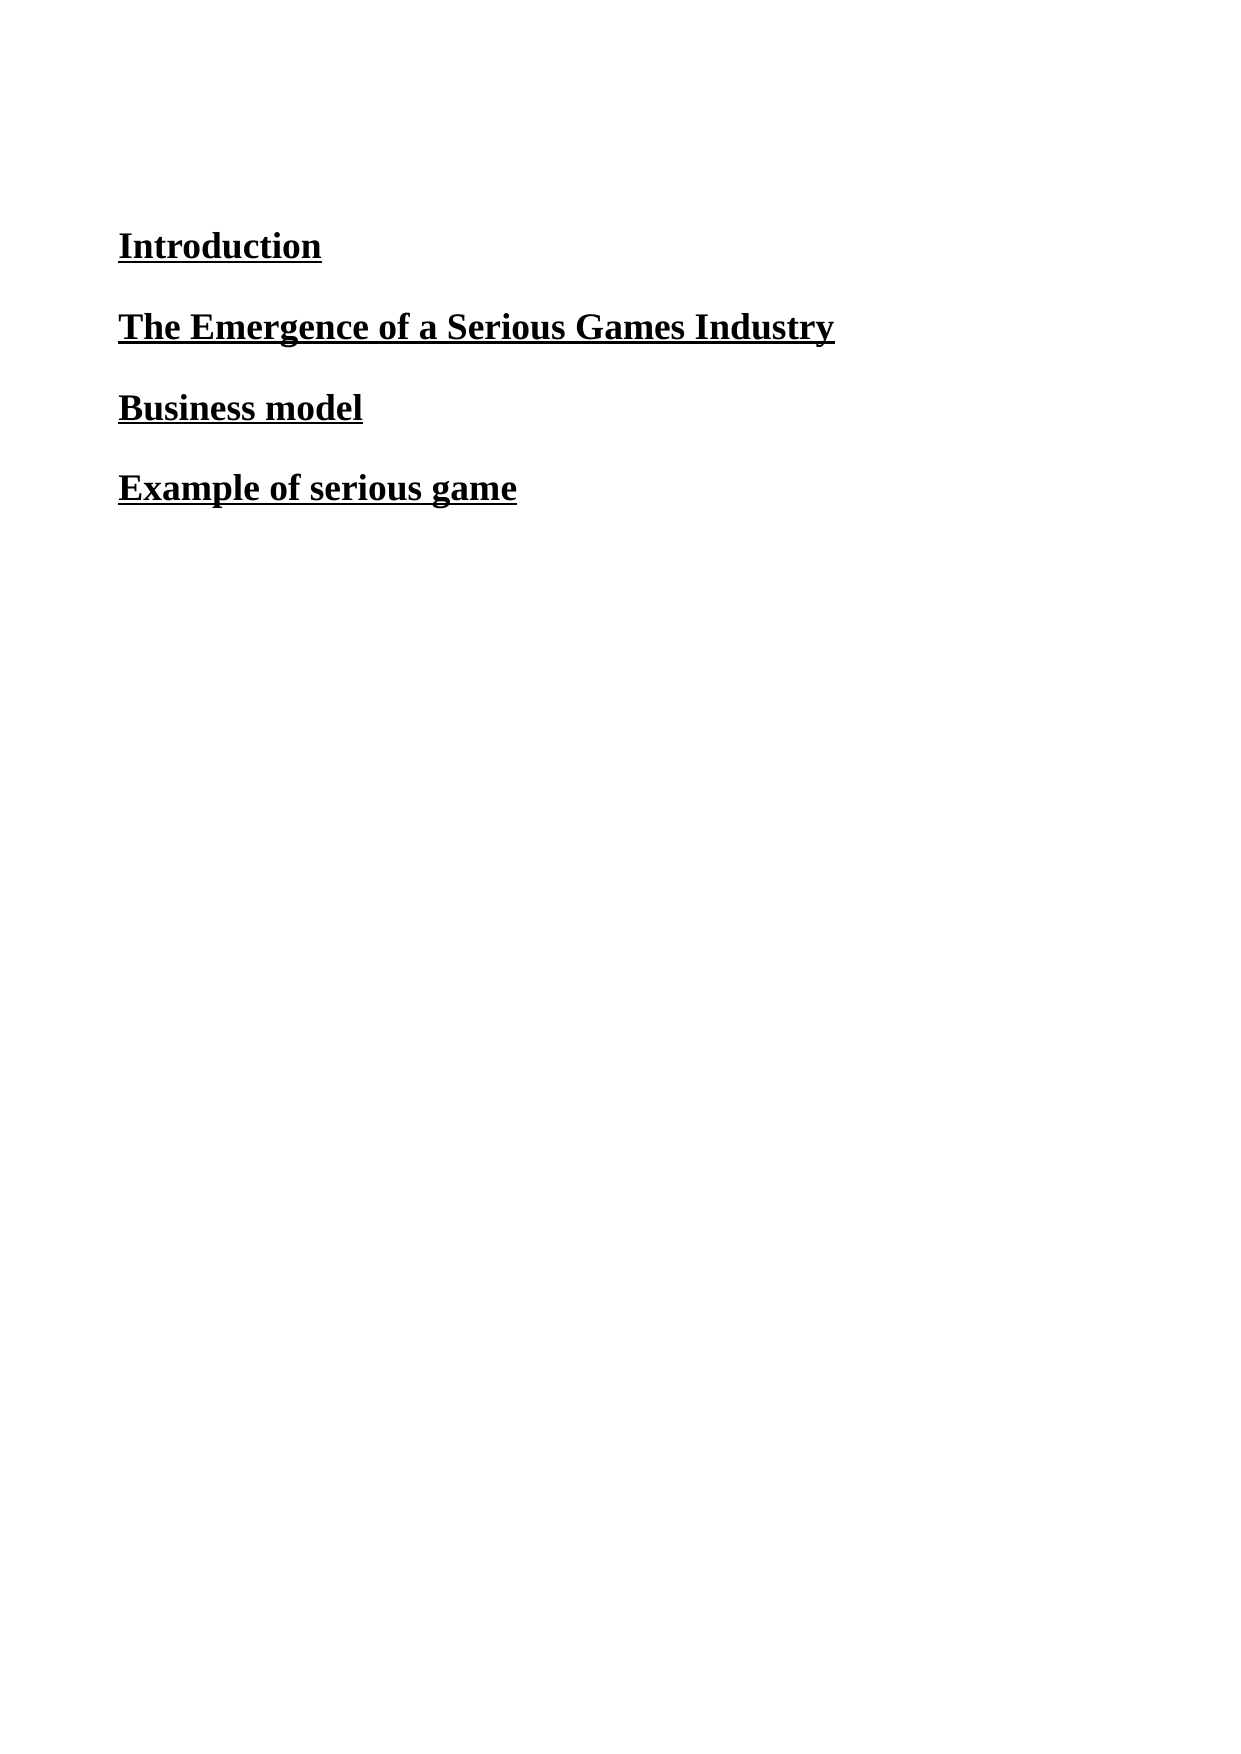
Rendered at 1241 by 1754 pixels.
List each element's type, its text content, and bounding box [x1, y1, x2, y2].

subtitle Introduction [118, 224, 1122, 267]
subtitle Business model [118, 385, 1122, 428]
subtitle The Emergence of a Serious Games Industry [118, 304, 1122, 347]
subtitle Example of serious game [118, 466, 1122, 509]
